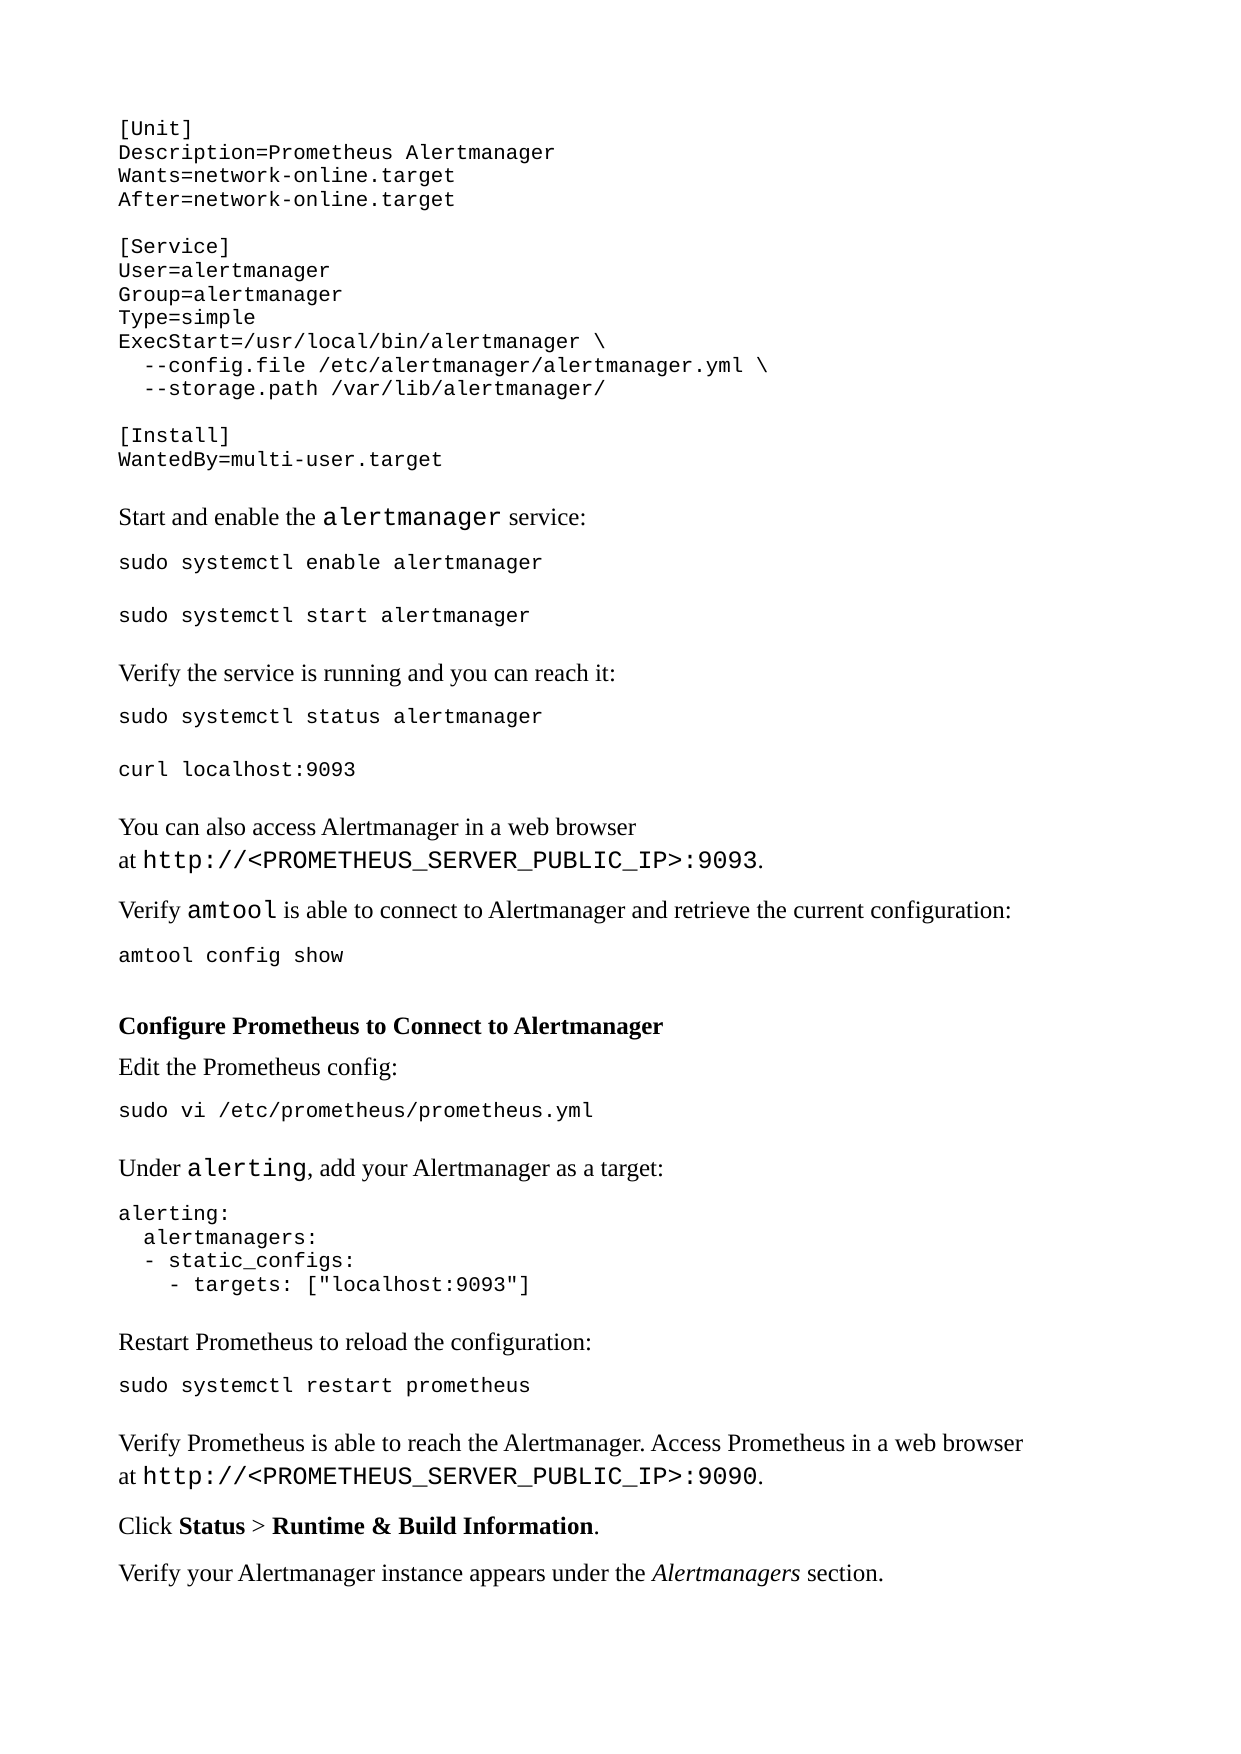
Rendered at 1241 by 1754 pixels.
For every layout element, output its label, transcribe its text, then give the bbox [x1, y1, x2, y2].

text WantedBy=multi-user.target [118, 449, 1122, 473]
text Description=Prometheus Alertmanager [118, 142, 1122, 165]
text --storage.path /var/lib/alertmanager/ [118, 378, 1122, 402]
text alerting: [118, 1203, 1122, 1227]
text User=alertmanager [118, 260, 1122, 284]
text sudo vi /etc/prometheus/prometheus.yml [118, 1100, 1122, 1123]
text - static_configs: [118, 1250, 1122, 1274]
subtitle Configure Prometheus to Connect to Alertmanager [118, 1011, 1122, 1040]
text ExecStart=/usr/local/bin/alertmanager \ [118, 331, 1122, 354]
text --config.file /etc/alertmanager/alertmanager.yml \ [118, 354, 1122, 378]
text Wants=network-online.target [118, 165, 1122, 189]
text Group=alertmanager [118, 284, 1122, 307]
text sudo systemctl status alertmanager [118, 706, 1122, 730]
text [Service] [118, 236, 1122, 260]
text Verify Prometheus is able to reach the Alertmanager. Access Prometheus in a web browser at http://<PROMETHEUS_SERVER_PUBLIC_IP>:9090. [118, 1428, 1122, 1492]
text Under alerting, add your Alertmanager as a target: [118, 1153, 1122, 1184]
text [Unit] [118, 118, 1122, 142]
text alertmanagers: [118, 1227, 1122, 1250]
text Verify the service is running and you can reach it: [118, 658, 1122, 687]
text Verify amtool is able to connect to Alertmanager and retrieve the current configuration: [118, 895, 1122, 926]
text Restart Prometheus to reload the configuration: [118, 1327, 1122, 1356]
text Verify your Alertmanager instance appears under the Alertmanagers section. [118, 1558, 1122, 1587]
text You can also access Alertmanager in a web browser at http://<PROMETHEUS_SERVER_PUBLIC_IP>:9093. [118, 812, 1122, 876]
text sudo systemctl enable alertmanager [118, 552, 1122, 576]
text sudo systemctl restart prometheus [118, 1375, 1122, 1398]
text sudo systemctl start alertmanager [118, 605, 1122, 629]
text Click Status > Runtime & Build Information. [118, 1511, 1122, 1539]
text After=network-online.target [118, 189, 1122, 213]
text Type=simple [118, 307, 1122, 331]
text amtool config show [118, 945, 1122, 969]
text [Install] [118, 426, 1122, 449]
text curl localhost:9093 [118, 759, 1122, 783]
text Start and enable the alertmanager service: [118, 502, 1122, 533]
text Edit the Prometheus config: [118, 1052, 1122, 1081]
text - targets: ["localhost:9093"] [118, 1274, 1122, 1298]
